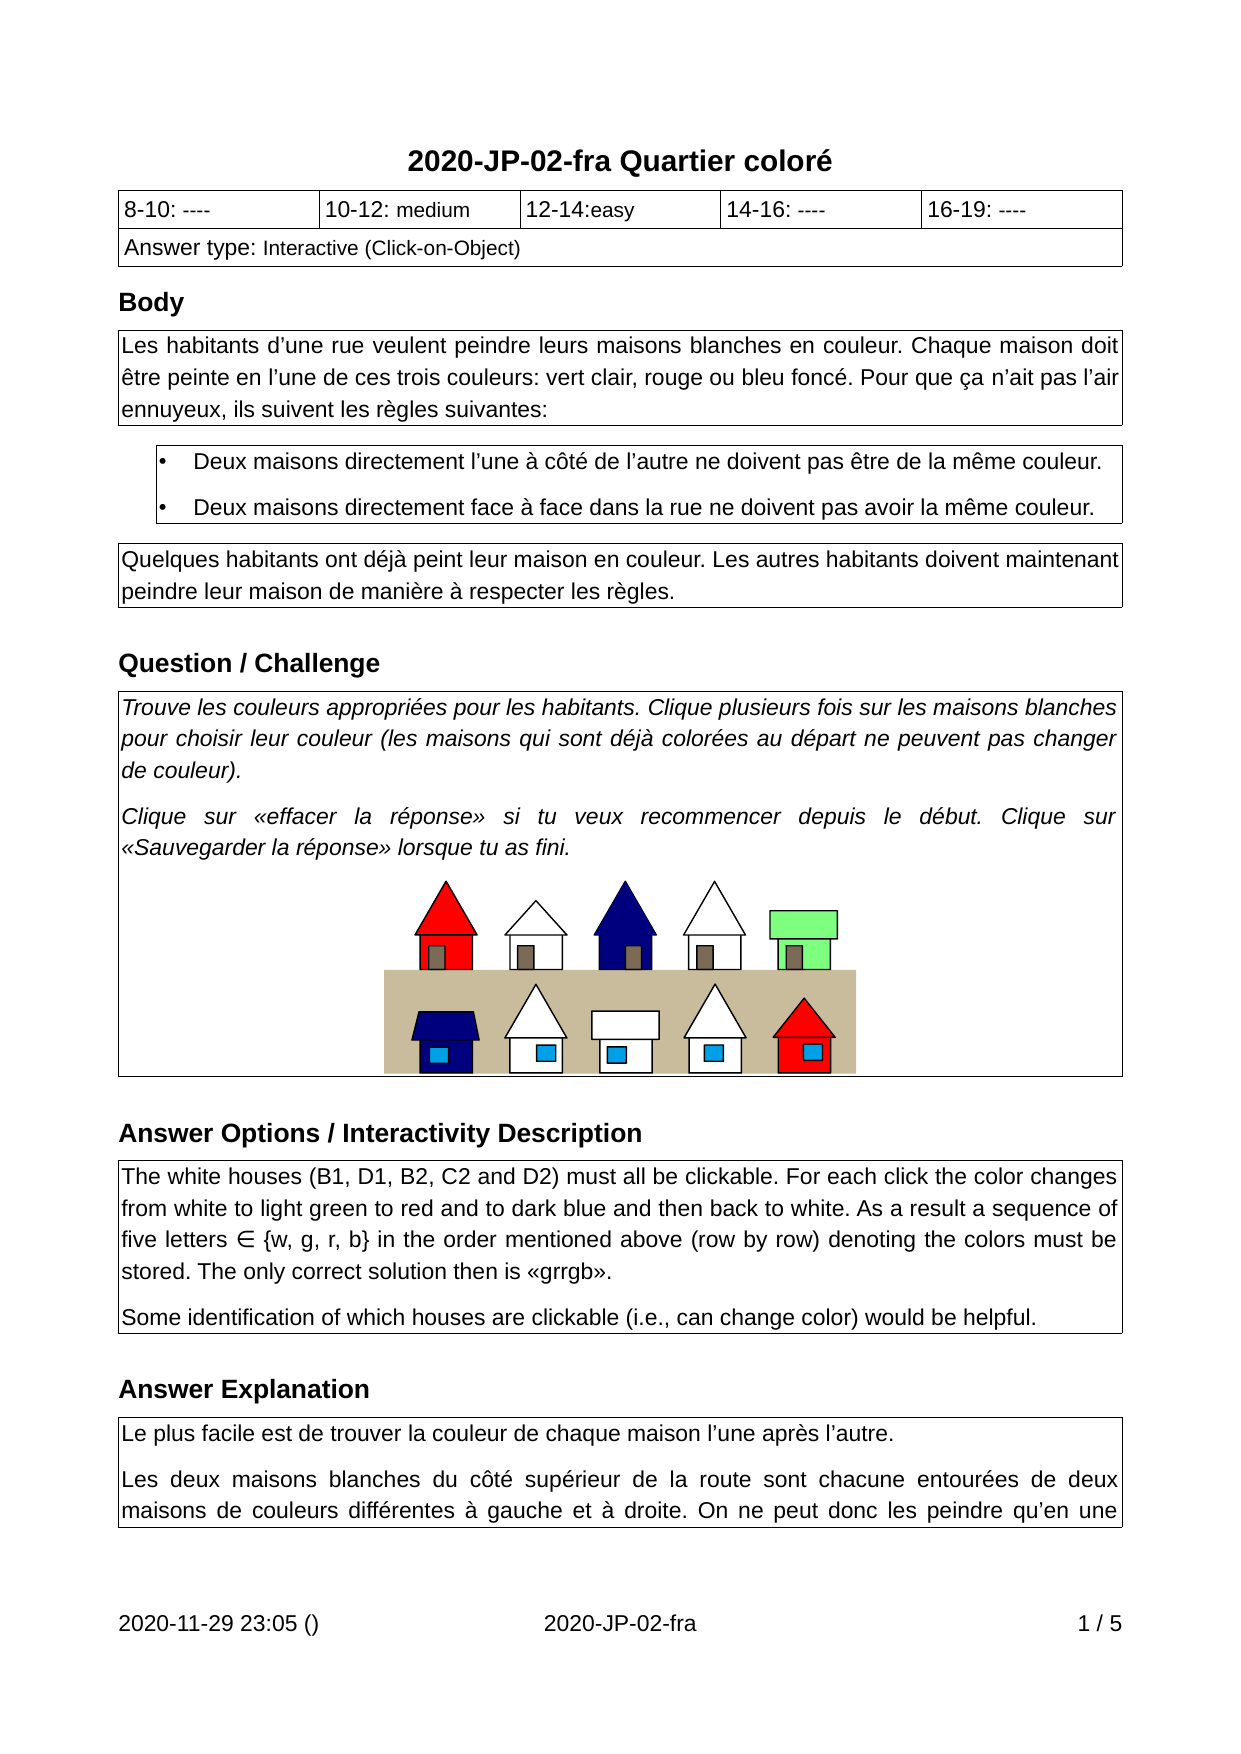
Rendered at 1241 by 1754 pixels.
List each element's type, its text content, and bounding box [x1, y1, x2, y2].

subtitle Answer Options / Interactivity Description [118, 1117, 1122, 1148]
table_header 14-16: ---- [721, 191, 921, 228]
subtitle 2020-JP-02-fra Quartier coloré [118, 143, 1122, 177]
list Deux maisons directement face à face dans la rue ne doivent pas avoir la même couleur. [157, 491, 1122, 523]
text Les deux maisons blanches du côté supérieur de la route sont chacune entourées de deux maisons de couleurs différentes à gauche et à droite. On ne peut donc les peindre qu’en une [119, 1463, 1122, 1527]
subtitle Answer Explanation [118, 1374, 1122, 1404]
text Le plus facile est de trouver la couleur de chaque maison l’une après l’autre. [119, 1418, 1122, 1446]
list Deux maisons directement l’une à côté de l’autre ne doivent pas être de la même couleur. [157, 446, 1122, 474]
text Trouve les couleurs appropriées pour les habitants. Clique plusieurs fois sur les maisons blanches pour choisir leur couleur (les maisons qui sont déjà colorées au départ ne peuvent pas changer de couleur). [119, 692, 1122, 783]
text Quelques habitants ont déjà peint leur maison en couleur. Les autres habitants doivent maintenant peindre leur maison de manière à respecter les règles. [119, 544, 1122, 607]
text The white houses (B1, D1, B2, C2 and D2) must all be clickable. For each click the color changes from white to light green to red and to dark blue and then back to white. As a result a sequence of five letters ∈ {w, g, r, b} in the order mentioned above (row by row) denoting the colors must be stored. The only correct solution then is «grrgb». [119, 1161, 1122, 1284]
table_header 16-19: ---- [922, 191, 1122, 228]
subtitle Question / Challenge [118, 648, 1122, 678]
table_header 8-10: ---- [119, 191, 319, 228]
text Clique sur «effacer la réponse» si tu veux recommencer depuis le début. Clique sur «Sauvegarder la réponse» lorsque tu as fini. [119, 800, 1122, 861]
table_header 10-12: medium [320, 191, 520, 228]
text Some identification of which houses are clickable (i.e., can change color) would be helpful. [119, 1301, 1122, 1333]
table_cell Answer type: Interactive (Click-on-Object) [119, 229, 1122, 266]
table_header 12-14:easy [521, 191, 720, 228]
subtitle Body [118, 287, 1122, 317]
text Les habitants d’une rue veulent peindre leurs maisons blanches en couleur. Chaque maison doit être peinte en l’une de ces trois couleurs: vert clair, rouge ou bleu foncé. Pour que ça n’ait pas l’air ennuyeux, ils suivent les règles suivantes: [119, 331, 1122, 425]
